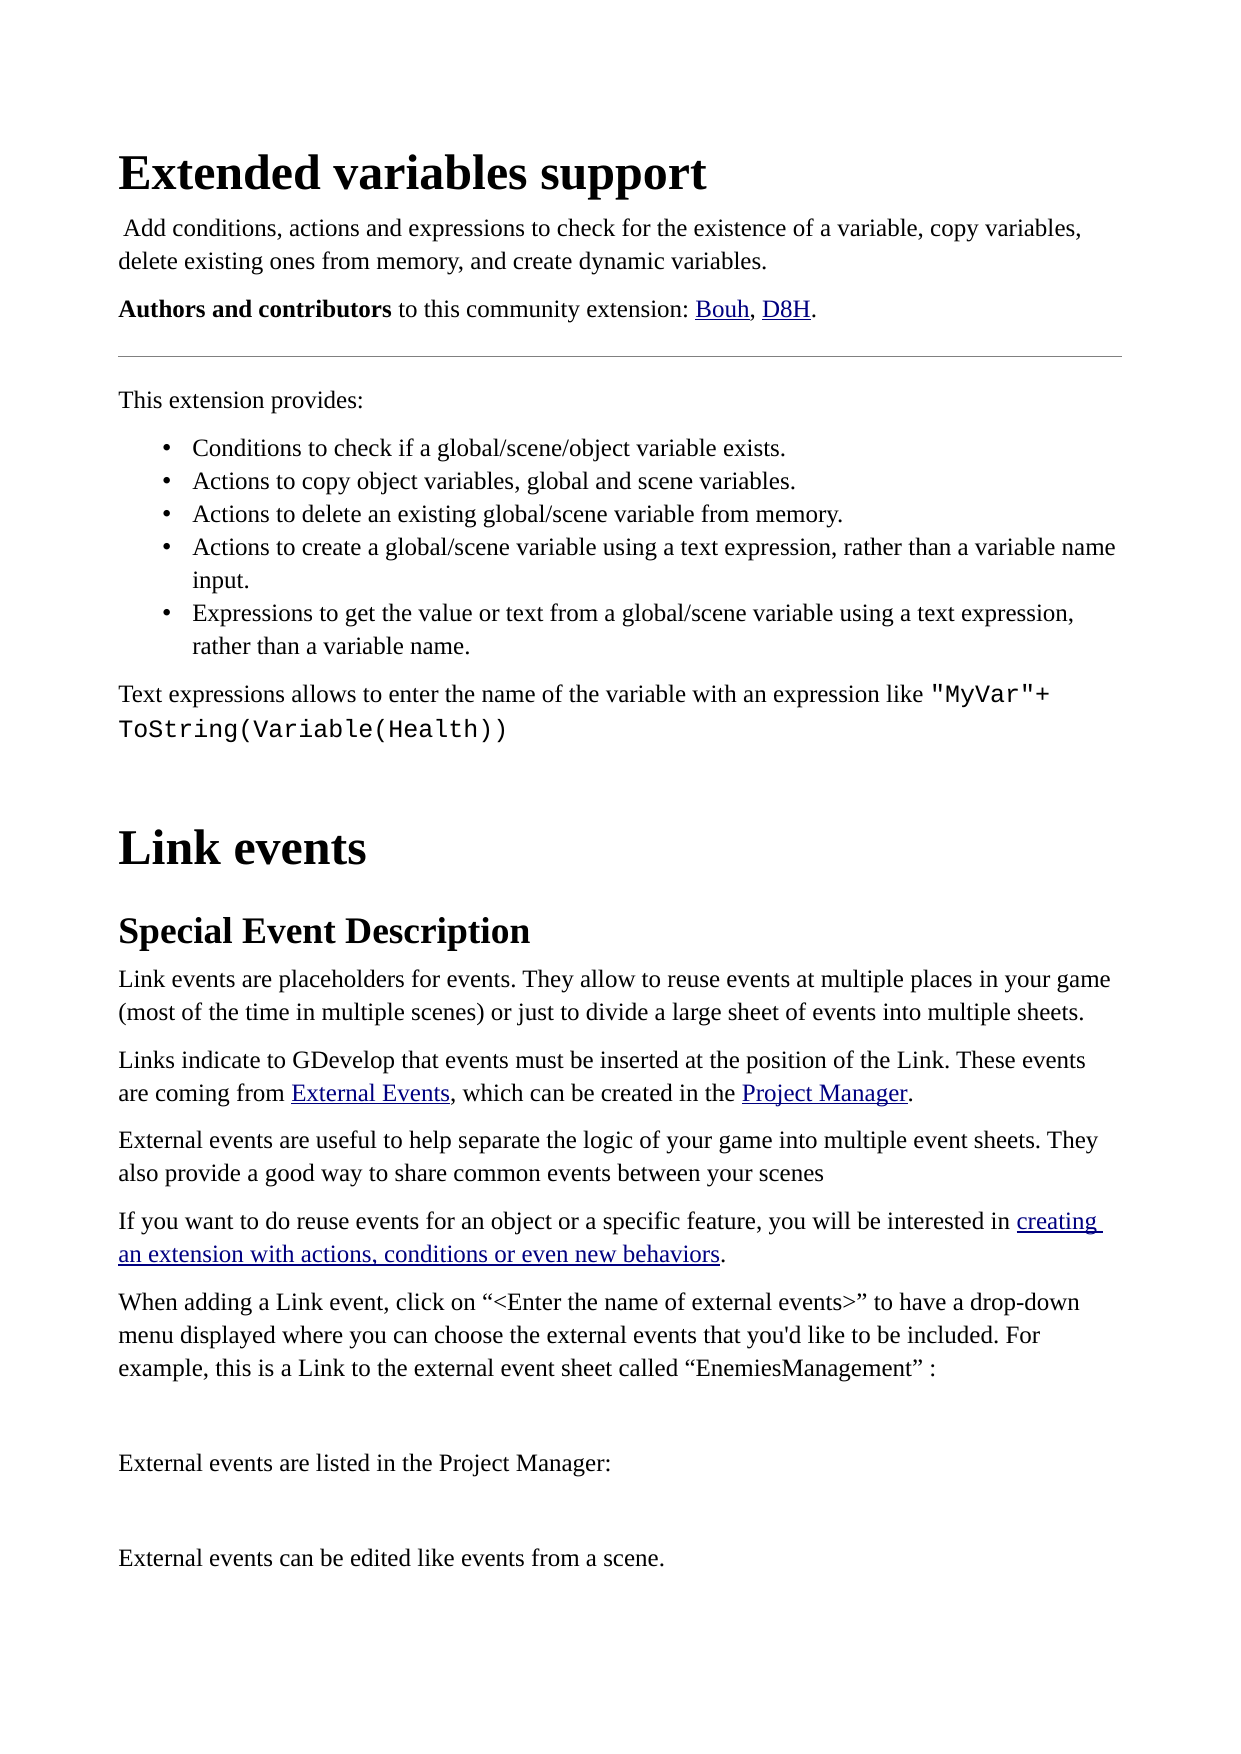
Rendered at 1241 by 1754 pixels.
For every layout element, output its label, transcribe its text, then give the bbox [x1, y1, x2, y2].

text Authors and contributors to this community extension: Bouh, D8H. [118, 294, 1122, 322]
list Actions to delete an existing global/scene variable from memory. [162, 499, 1122, 528]
text Text expressions allows to enter the name of the variable with an expression like "MyVar"+ ToString(Variable(Health)) [118, 679, 1122, 745]
text This extension provides: [118, 386, 1122, 414]
text Add conditions, actions and expressions to check for the existence of a variable, copy variables, delete existing ones from memory, and create dynamic variables. [118, 213, 1122, 275]
text Link events are placeholders for events. They allow to reuse events at multiple places in your game (most of the time in multiple scenes) or just to divide a large sheet of events into multiple sheets. [118, 964, 1122, 1026]
subtitle Link events [118, 818, 1122, 875]
text If you want to do reuse events for an object or a specific feature, you will be interested in creating an extension with actions, conditions or even new behaviors. [118, 1206, 1122, 1268]
list Actions to copy object variables, global and scene variables. [162, 466, 1122, 495]
list Actions to create a global/scene variable using a text expression, rather than a variable name input. [162, 532, 1122, 594]
text External events are useful to help separate the logic of your game into multiple event sheets. They also provide a good way to share common events between your scenes [118, 1126, 1122, 1187]
text External events are listed in the Project Manager: [118, 1448, 1122, 1477]
text Links indicate to GDevelop that events must be inserted at the position of the Link. These events are coming from External Events, which can be created in the Project Manager. [118, 1045, 1122, 1107]
text External events can be edited like events from a scene. [118, 1543, 1122, 1572]
subtitle Special Event Description [118, 909, 1122, 952]
list Conditions to check if a global/scene/object variable exists. [162, 433, 1122, 462]
text When adding a Link event, click on “<Enter the name of external events>” to have a drop-down menu displayed where you can choose the external events that you'd like to be included. For example, this is a Link to the external event sheet called “EnemiesManagement” : [118, 1287, 1122, 1382]
subtitle Extended variables support [118, 143, 1122, 201]
list Expressions to get the value or text from a global/scene variable using a text expression, rather than a variable name. [162, 598, 1122, 660]
